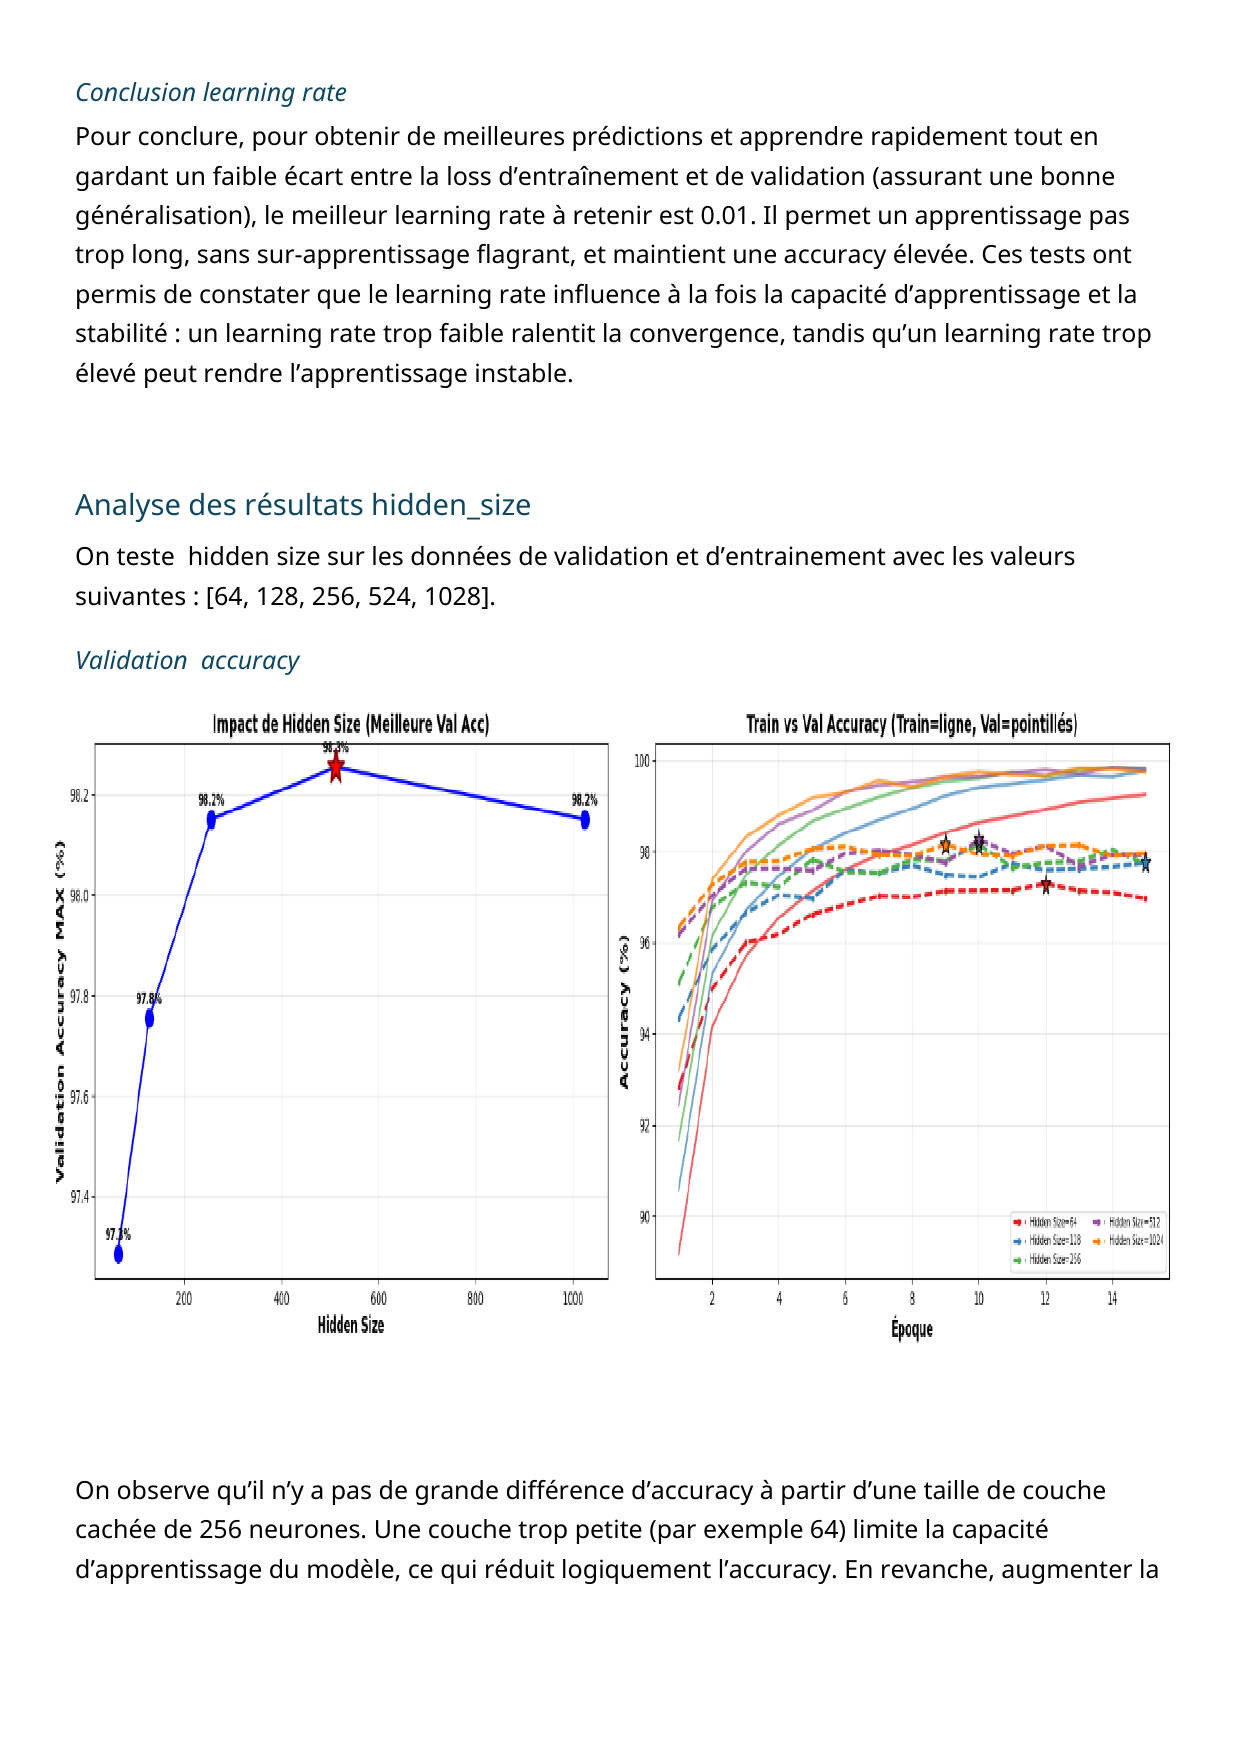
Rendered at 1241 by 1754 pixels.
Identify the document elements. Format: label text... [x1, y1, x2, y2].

text On observe qu’il n’y a pas de grande différence d’accuracy à partir d’une taille de couche cachée de 256 neurones. Une couche trop petite (par exemple 64) limite la capacité d’apprentissage du modèle, ce qui réduit logiquement l’accuracy. En revanche, augmenter la [75, 1472, 1165, 1585]
text Pour conclure, pour obtenir de meilleures prédictions et apprendre rapidement tout en gardant un faible écart entre la loss d’entraînement et de validation (assurant une bonne généralisation), le meilleur learning rate à retenir est 0.01. Il permet un apprentissage pas trop long, sans sur-apprentissage flagrant, et maintient une accuracy élevée. Ces tests ont permis de constater que le learning rate influence à la fois la capacité d’apprentissage et la stabilité : un learning rate trop faible ralentit la convergence, tandis qu’un learning rate trop élevé peut rendre l’apprentissage instable. [75, 119, 1165, 389]
text On teste hidden size sur les données de validation et d’entrainement avec les valeurs suivantes : [64, 128, 256, 524, 1028]. [75, 539, 1165, 612]
subtitle Analyse des résultats hidden_size [75, 484, 1165, 524]
subtitle Validation accuracy [75, 643, 1165, 677]
subtitle Conclusion learning rate [75, 75, 1165, 109]
